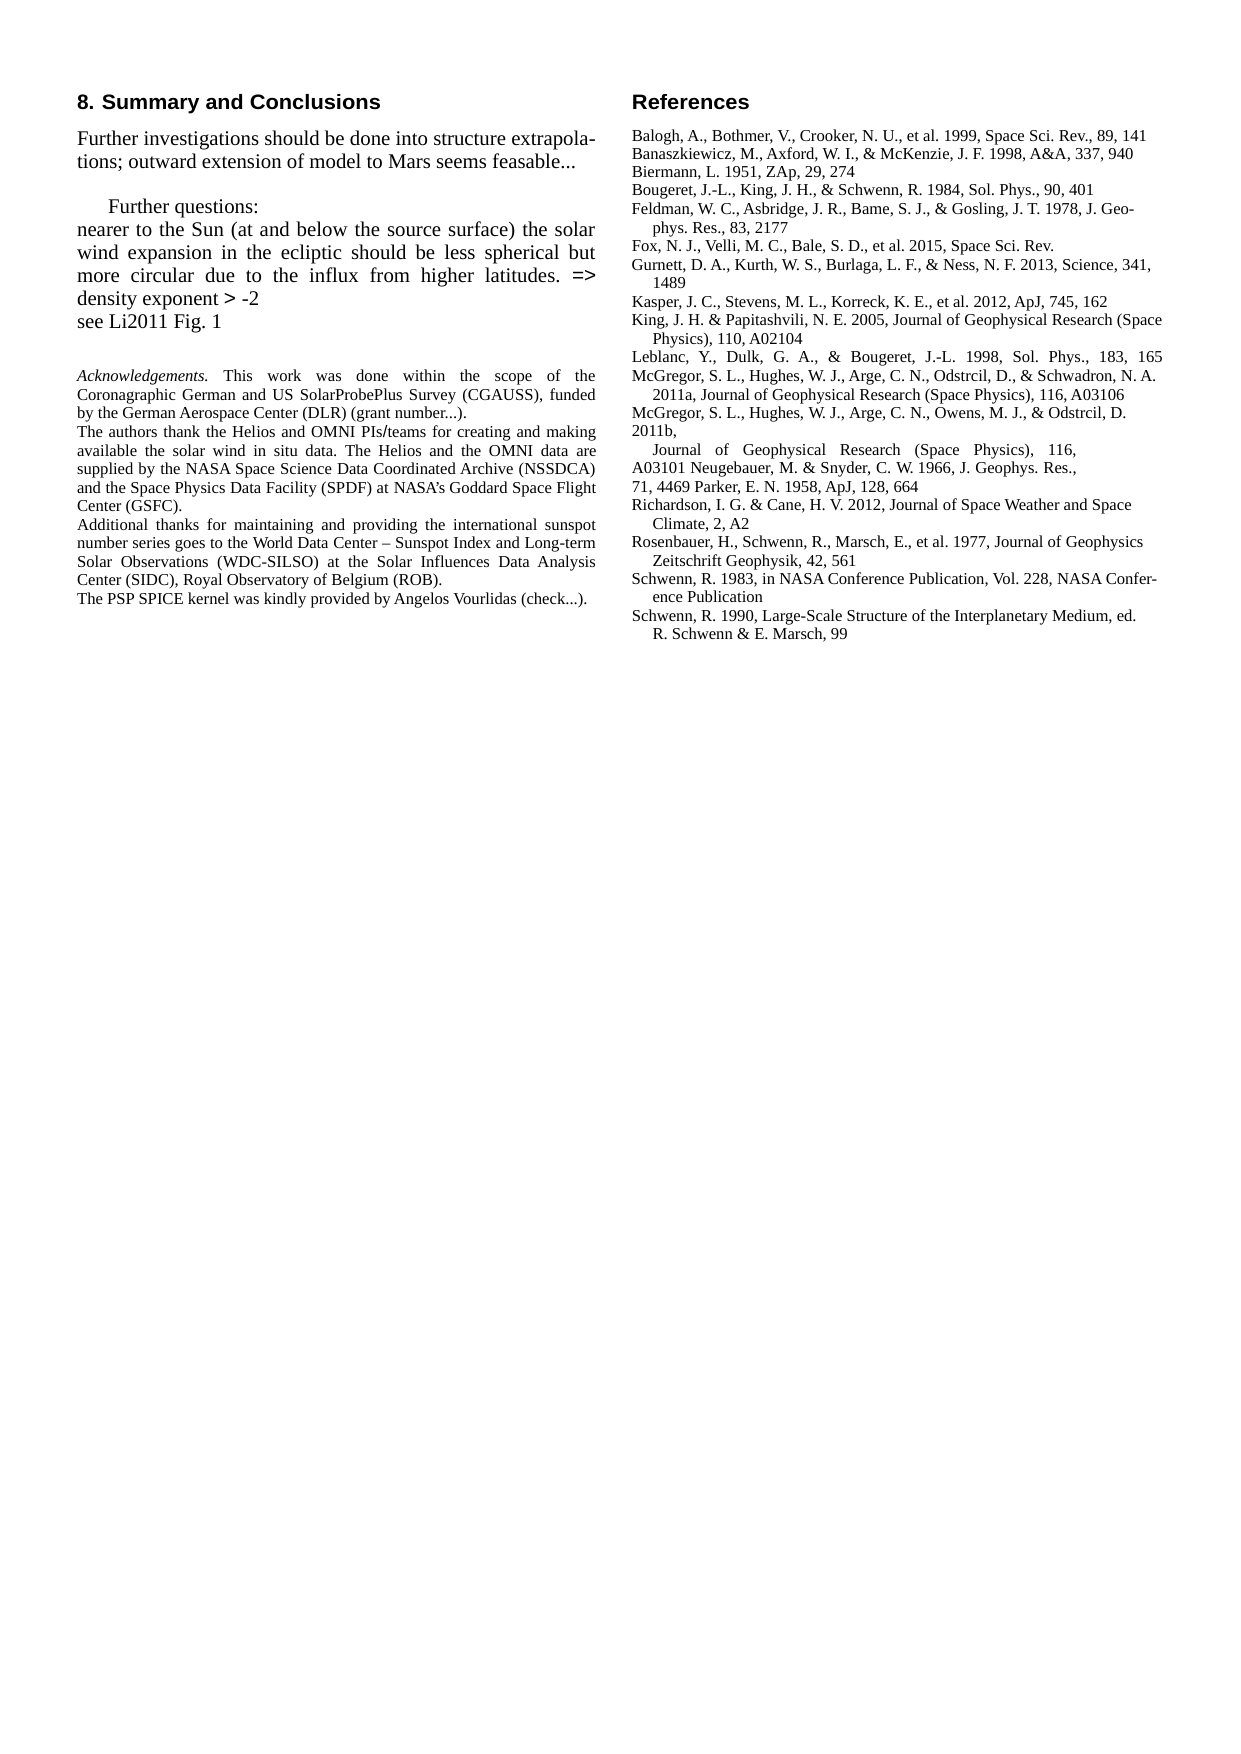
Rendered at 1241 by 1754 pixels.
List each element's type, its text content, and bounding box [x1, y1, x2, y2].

text see Li2011 Fig. 1 [77, 310, 608, 333]
subtitle References [632, 89, 1176, 113]
text 2011a, Journal of Geophysical Research (Space Physics), 116, A03106 McGregor, S. L., Hughes, W. J., Arge, C. N., Owens, M. J., & Odstrcil, D. 2011b, [632, 386, 1176, 441]
text Schwenn, R. 1990, Large-Scale Structure of the Interplanetary Medium, ed. [632, 606, 1176, 625]
text The PSP SPICE kernel was kindly provided by Angelos Vourlidas (check...). [77, 589, 608, 608]
text Bougeret, J.-L., King, J. H., & Schwenn, R. 1984, Sol. Phys., 90, 401 [632, 181, 1176, 199]
text Journal of Geophysical Research (Space Physics), 116, A03101 Neugebauer, M. & Snyder, C. W. 1966, J. Geophys. Res., 71, 4469 Parker, E. N. 1958, ApJ, 128, 664 [632, 441, 1077, 496]
text Leblanc, Y., Dulk, G. A., & Bougeret, J.-L. 1998, Sol. Phys., 183, 165 McGregor, S. L., Hughes, W. J., Arge, C. N., Odstrcil, D., & Schwadron, N. A. [632, 348, 1164, 385]
text R. Schwenn & E. Marsch, 99 [652, 625, 1176, 644]
text Rosenbauer, H., Schwenn, R., Marsch, E., et al. 1977, Journal of Geophysics Zeitschrift Geophysik, 42, 561 [631, 533, 1176, 569]
text Gurnett, D. A., Kurth, W. S., Burlaga, L. F., & Ness, N. F. 2013, Science, 341, 1489 [631, 255, 1176, 293]
text Kasper, J. C., Stevens, M. L., Korreck, K. E., et al. 2012, ApJ, 745, 162 [632, 293, 1176, 311]
text The authors thank the Helios and OMNI PIs/teams for creating and making available the solar wind in situ data. The Helios and the OMNI data are supplied by the NASA Space Science Data Coordinated Archive (NSSDCA) and the Space Physics Data Facility (SPDF) at NASA’s Goddard Space Flight Center (GSFC). [77, 423, 596, 515]
text Balogh, A., Bothmer, V., Crooker, N. U., et al. 1999, Space Sci. Rev., 89, 141 Banaszkiewicz, M., Axford, W. I., & McKenzie, J. F. 1998, A&A, 337, 940 Biermann, L. 1951, ZAp, 29, 274 [632, 126, 1155, 181]
text Additional thanks for maintaining and providing the international sunspot number series goes to the World Data Center – Sunspot Index and Long-term Solar Observations (WDC-SILSO) at the Solar Influences Data Analysis Center (SIDC), Royal Observatory of Belgium (ROB). [77, 515, 596, 589]
text Acknowledgements. This work was done within the scope of the Coronagraphic German and US SolarProbePlus Survey (CGAUSS), funded by the German Aerospace Center (DLR) (grant number...). [77, 367, 596, 423]
text Further questions: [108, 194, 608, 218]
subtitle Summary and Conclusions [77, 89, 608, 113]
text Richardson, I. G. & Cane, H. V. 2012, Journal of Space Weather and Space Climate, 2, A2 [631, 496, 1176, 533]
text Schwenn, R. 1983, in NASA Conference Publication, Vol. 228, NASA Confer- ence Publication [631, 569, 1164, 606]
text Feldman, W. C., Asbridge, J. R., Bame, S. J., & Gosling, J. T. 1978, J. Geo- phys. Res., 83, 2177 [631, 199, 1164, 237]
text Further investigations should be done into structure extrapola- tions; outward extension of model to Mars seems feasable... [77, 127, 596, 173]
text Fox, N. J., Velli, M. C., Bale, S. D., et al. 2015, Space Sci. Rev. [632, 237, 1176, 255]
text King, J. H. & Papitashvili, N. E. 2005, Journal of Geophysical Research (Space Physics), 110, A02104 [631, 311, 1164, 348]
text nearer to the Sun (at and below the source surface) the solar wind expansion in the ecliptic should be less spherical but more circular due to the influx from higher latitudes. => density exponent > -2 [77, 218, 596, 310]
